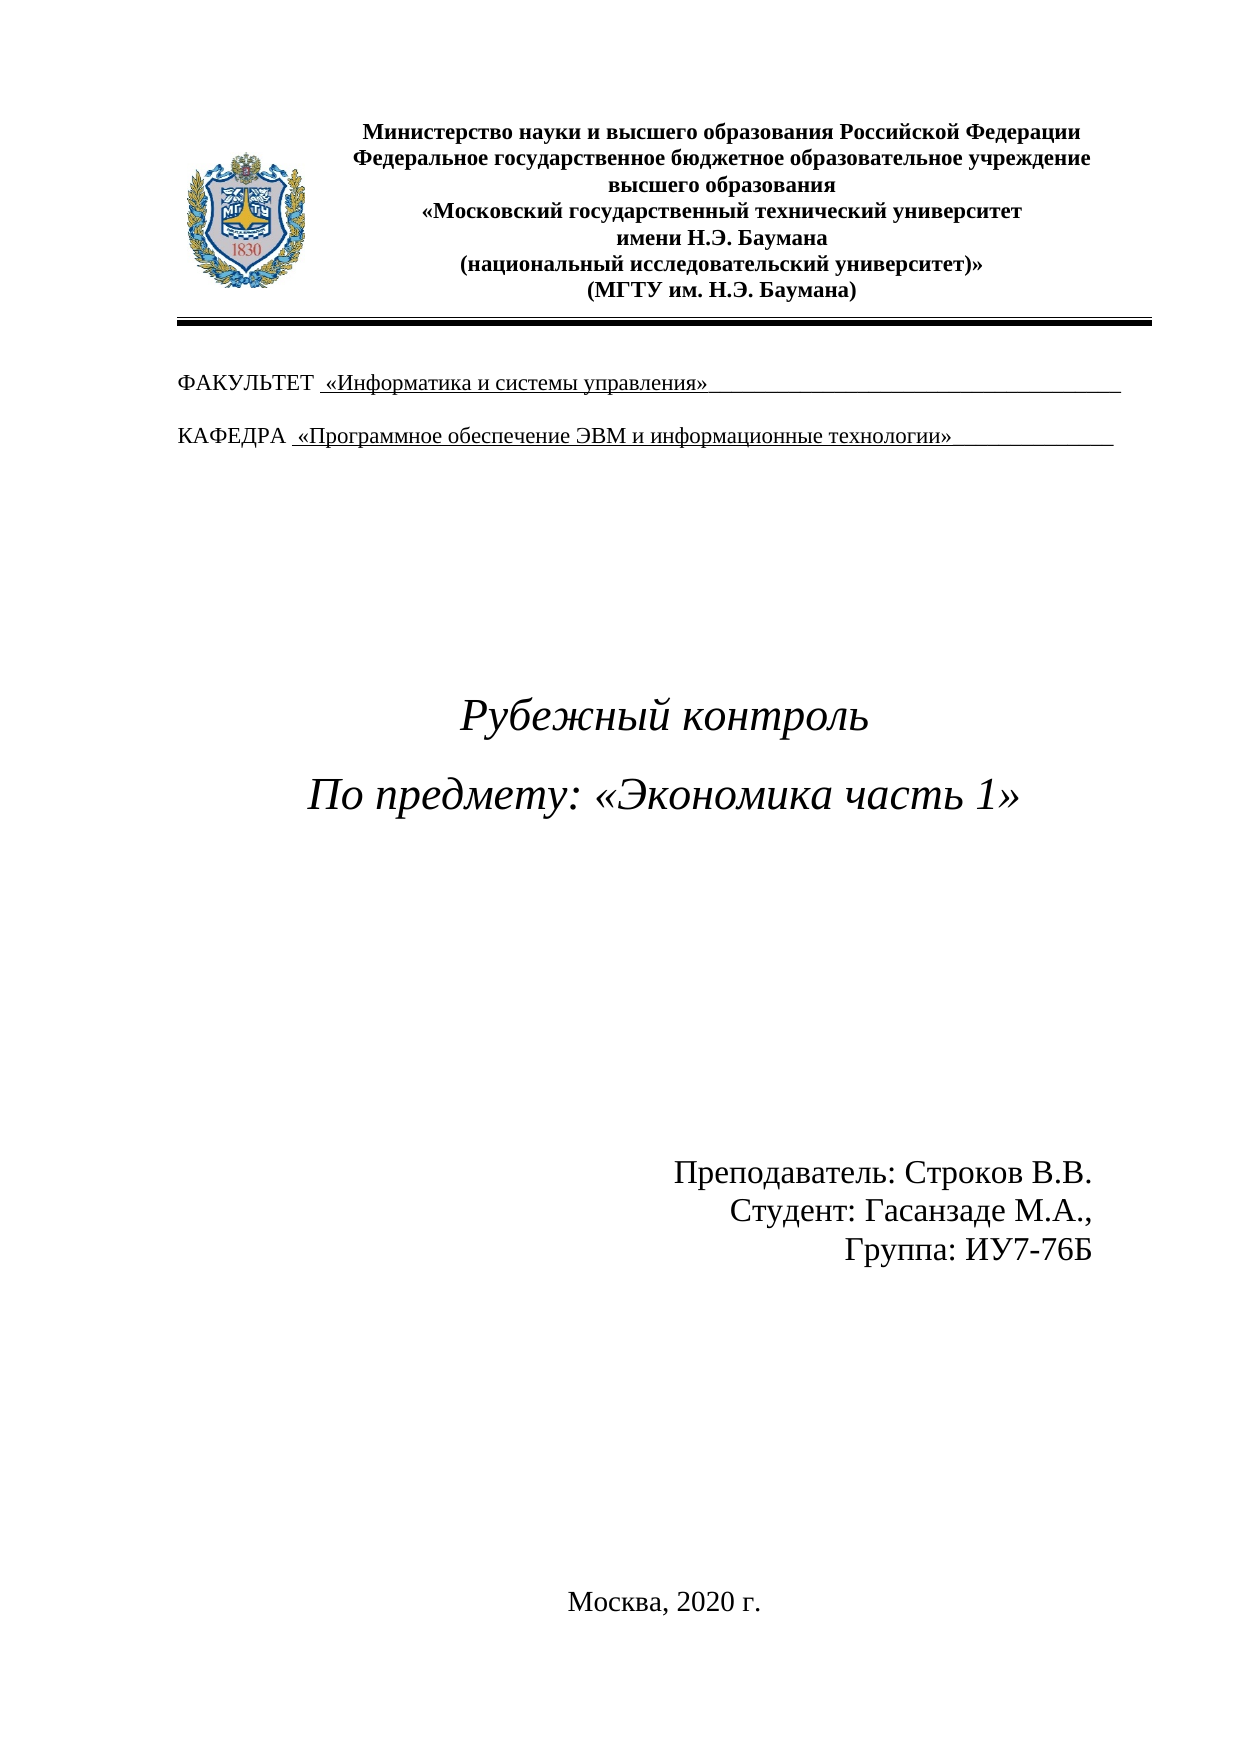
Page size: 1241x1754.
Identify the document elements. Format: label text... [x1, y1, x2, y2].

text Рубежный контроль [177, 688, 1152, 741]
text Группа: ИУ7-76Б [177, 1229, 1093, 1267]
text ФАКУЛЬТЕТ «Информатика и системы управления»____________________________________ [177, 369, 1152, 396]
text Москва, 2020 г. [177, 1584, 1152, 1617]
table_header [177, 118, 322, 303]
text КАФЕДРА «Программное обеспечение ЭВМ и информационные технологии»______________ [177, 422, 1152, 448]
picture [195, 152, 307, 289]
table_header Министерство науки и высшего образования Российской Федерации Федеральное государственное бюджетное образовательное учреждение высшего образования «Московский государственный технический университет имени Н.Э. Баумана (национальный исследовательский университет)» (МГТУ им. Н.Э. Баумана) [322, 118, 1122, 303]
text Преподаватель: Строков В.В. [177, 1152, 1093, 1191]
text По предмету: «Экономика часть 1» [177, 767, 1152, 819]
text Студент: Гасанзаде М.А., [177, 1191, 1093, 1229]
